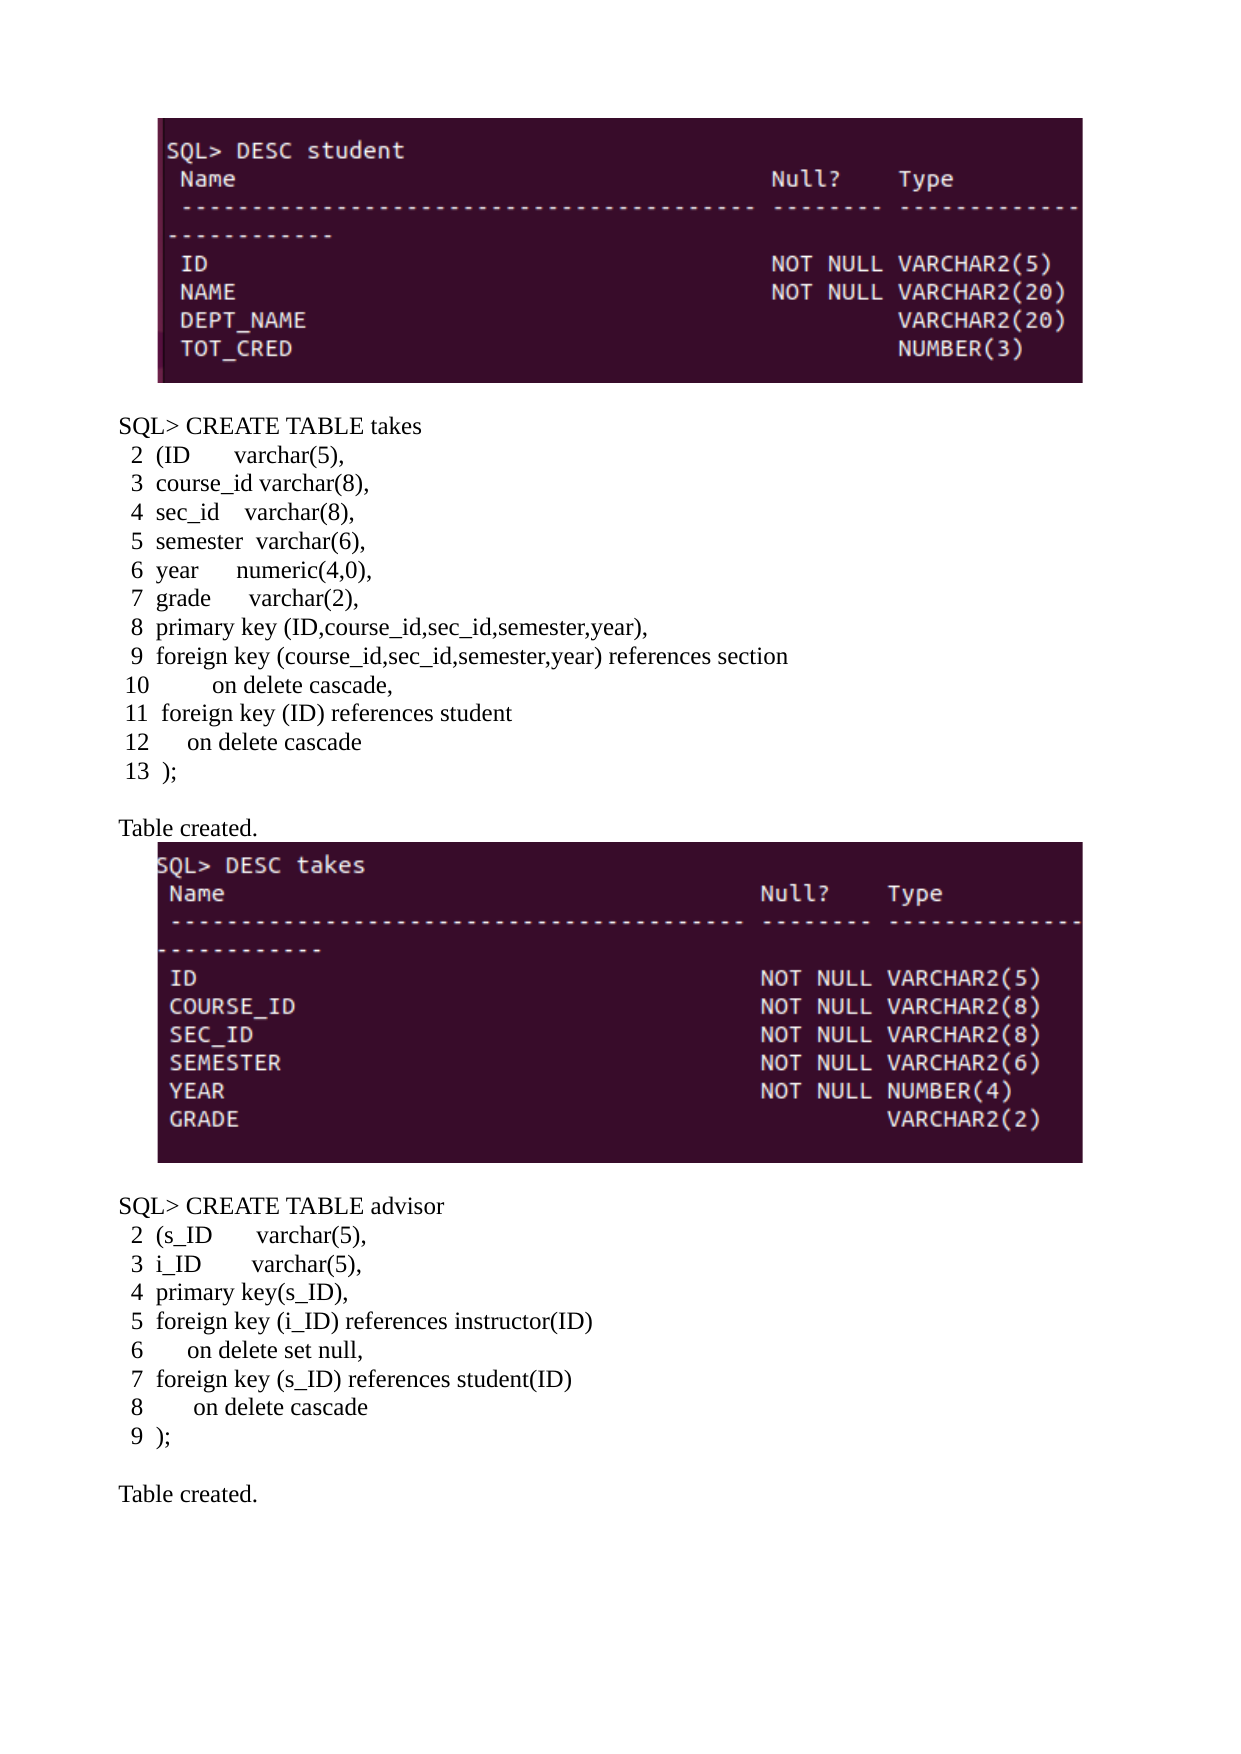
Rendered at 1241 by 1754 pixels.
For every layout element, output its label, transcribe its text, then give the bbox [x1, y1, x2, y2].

text 3 course_id varchar(8), [118, 468, 1122, 497]
text 2 (s_ID varchar(5), [118, 1220, 1122, 1249]
text 8 on delete cascade [118, 1392, 1122, 1421]
text 5 semester varchar(6), [118, 526, 1122, 555]
text SQL> CREATE TABLE advisor [118, 1191, 1122, 1220]
text 10 on delete cascade, [118, 670, 1122, 698]
text 4 primary key(s_ID), [118, 1277, 1122, 1306]
text 4 sec_id varchar(8), [118, 497, 1122, 526]
text Table created. [118, 1479, 1122, 1507]
text 11 foreign key (ID) references student [118, 698, 1122, 727]
text 3 i_ID varchar(5), [118, 1249, 1122, 1277]
text 6 year numeric(4,0), [118, 555, 1122, 583]
text 9 foreign key (course_id,sec_id,semester,year) references section [118, 641, 1122, 670]
text 5 foreign key (i_ID) references instructor(ID) [118, 1306, 1122, 1335]
text 8 primary key (ID,course_id,sec_id,semester,year), [118, 612, 1122, 641]
text 7 foreign key (s_ID) references student(ID) [118, 1364, 1122, 1392]
text Table created. [118, 813, 1122, 842]
text 9 ); [118, 1421, 1122, 1450]
text 13 ); [118, 756, 1122, 785]
picture [157, 842, 1083, 1163]
text SQL> CREATE TABLE takes [118, 411, 1122, 440]
picture [157, 118, 1083, 383]
text 7 grade varchar(2), [118, 583, 1122, 612]
text 2 (ID varchar(5), [118, 440, 1122, 468]
text 12 on delete cascade [118, 727, 1122, 756]
text 6 on delete set null, [118, 1335, 1122, 1364]
